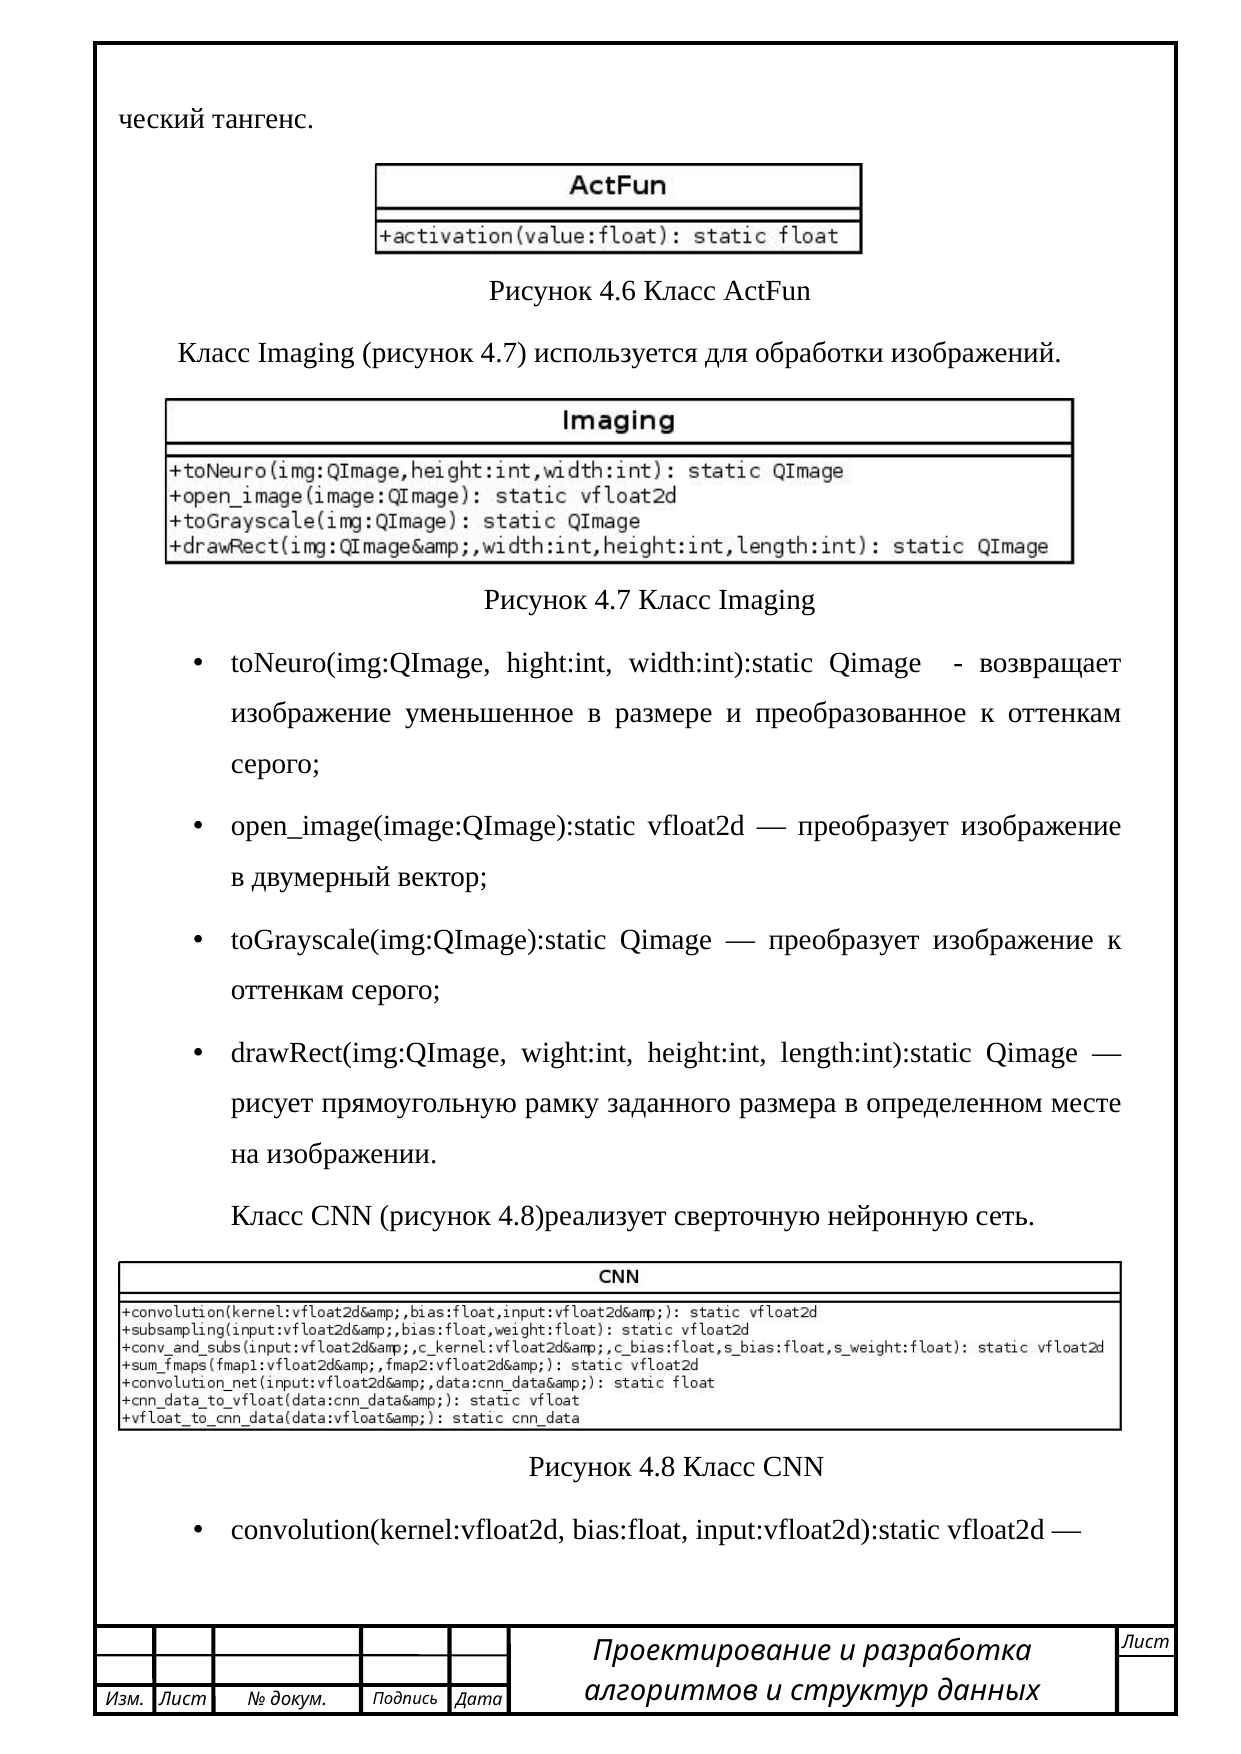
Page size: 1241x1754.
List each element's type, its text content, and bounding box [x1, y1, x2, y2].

list convolution(kernel:vfloat2d, bias:float, input:vfloat2d):static vfloat2d — [193, 1512, 1122, 1546]
list drawRect(img:QImage, wight:int, height:int, length:int):static Qimage — рисует прямоугольную рамку заданного размера в определенном месте на изображении. [193, 1035, 1122, 1169]
text Рисунок 4.6 Класс ActFun [118, 164, 1122, 306]
list toGrayscale(img:QImage):static Qimage — преобразует изображение к оттенкам серого; [193, 922, 1122, 1006]
text Класс Imaging (рисунок 4.7) используется для обработки изображений. [118, 335, 1122, 369]
list toNeuro(img:QImage, hight:int, width:int):static Qimage - возвращает изображение уменьшенное в размере и преобразованное к оттенкам серого; [193, 645, 1122, 779]
picture [374, 163, 866, 256]
list Класс CNN (рисунок 4.8)реализует сверточную нейронную сеть. [193, 1198, 1122, 1232]
list ческий тангенс. [118, 101, 1122, 134]
list Рисунок 4.8 Класс CNN [193, 1433, 1122, 1483]
picture [118, 1261, 1123, 1433]
picture [164, 398, 1076, 566]
text Рисунок 4.7 Класс Imaging [118, 398, 1122, 616]
list open_image(image:QImage):static vfloat2d — преобразует изображение в двумерный вектор; [193, 808, 1122, 892]
